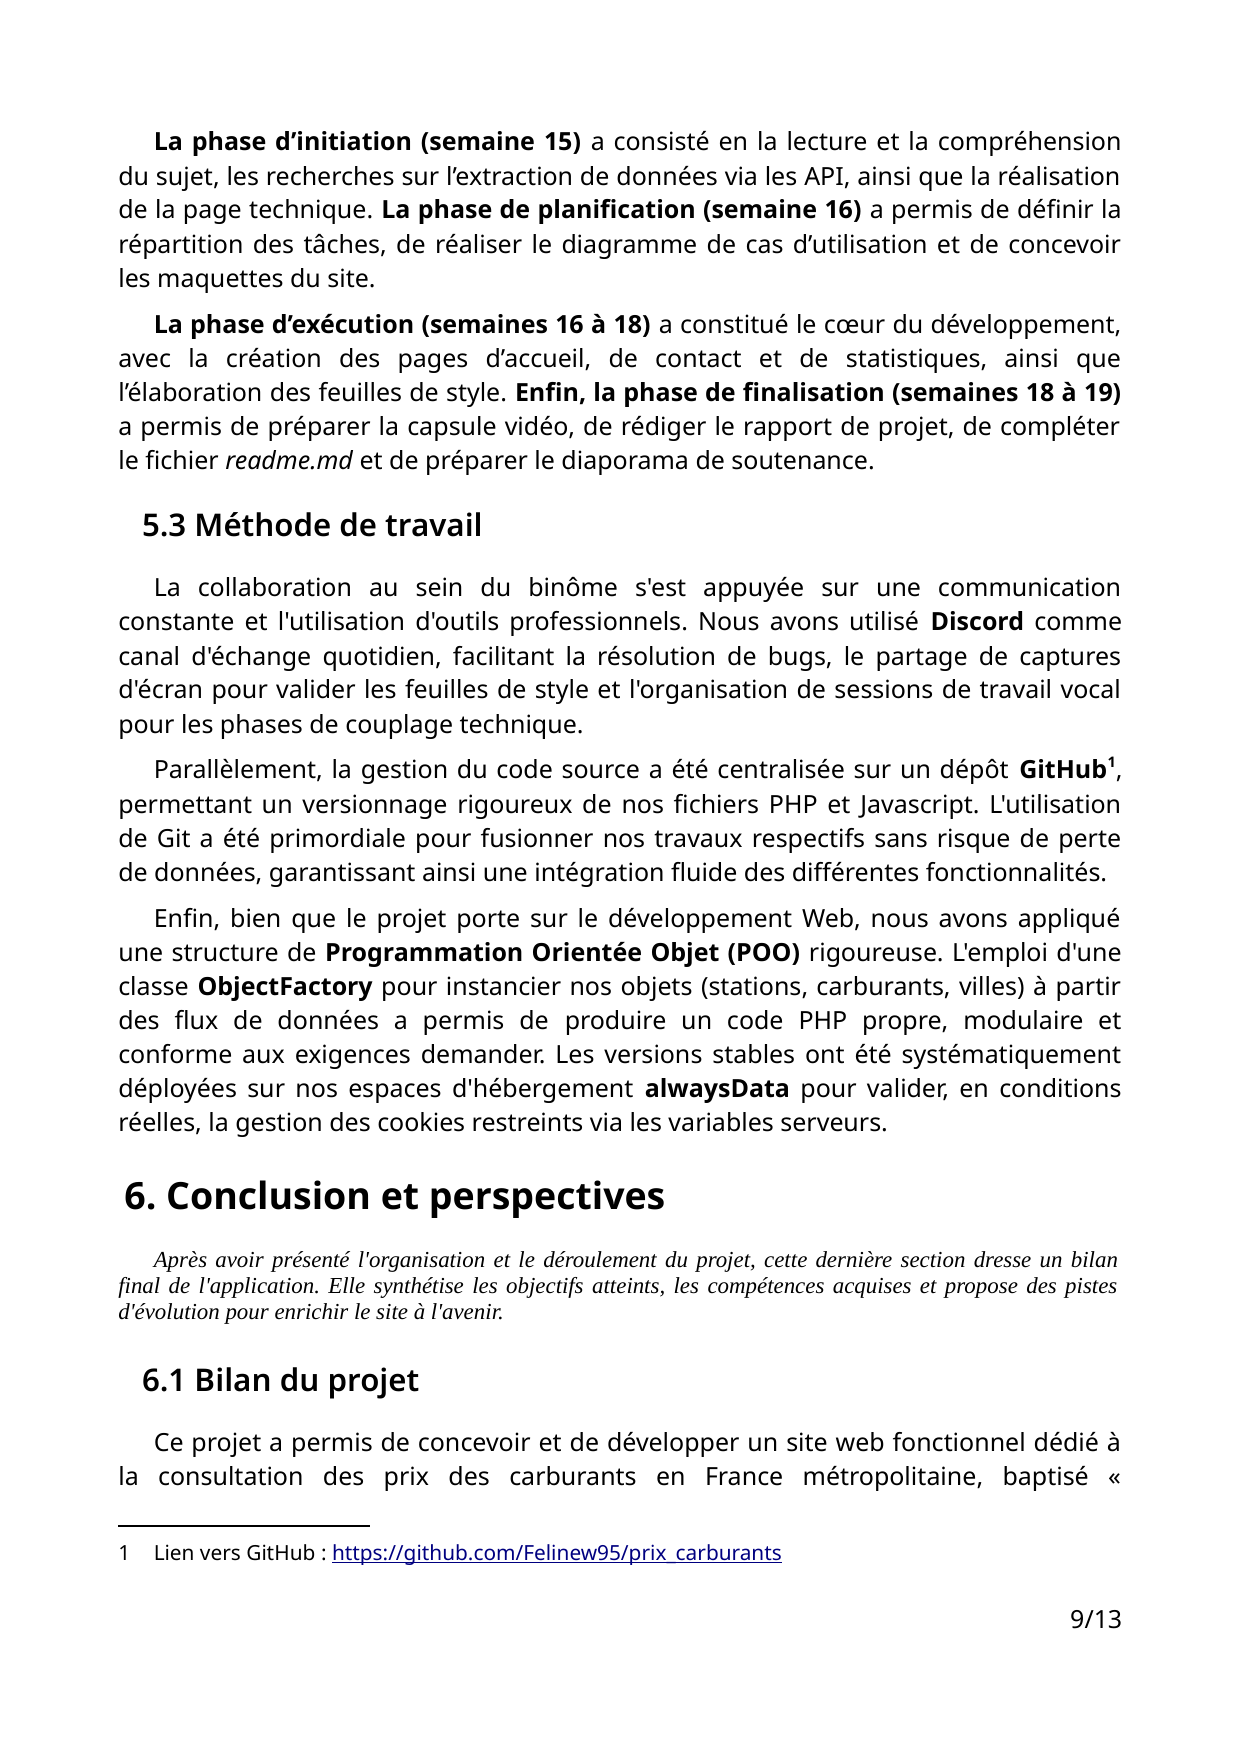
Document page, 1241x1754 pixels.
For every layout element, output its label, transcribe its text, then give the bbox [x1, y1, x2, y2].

text La phase d’initiation (semaine 15) a consisté en la lecture et la compréhension du sujet, les recherches sur l’extraction de données via les API, ainsi que la réalisation de la page technique. La phase de planification (semaine 16) a permis de définir la répartition des tâches, de réaliser le diagramme de cas d’utilisation et de concevoir les maquettes du site. [118, 124, 1122, 294]
subtitle 6.1 Bilan du projet [118, 1358, 1122, 1401]
text Lien vers GitHub : https://github.com/Felinew95/prix_carburants [118, 1538, 1122, 1566]
text Ce projet a permis de concevoir et de développer un site web fonctionnel dédié à la consultation des prix des carburants en France métropolitaine, baptisé « [118, 1425, 1122, 1493]
subtitle 5.3 Méthode de travail [118, 503, 1122, 546]
text La phase d’exécution (semaines 16 à 18) a constitué le cœur du développement, avec la création des pages d’accueil, de contact et de statistiques, ainsi que l’élaboration des feuilles de style. Enfin, la phase de finalisation (semaines 18 à 19) a permis de préparer la capsule vidéo, de rédiger le rapport de projet, de compléter le fichier readme.md et de préparer le diaporama de soutenance. [118, 306, 1122, 477]
text La collaboration au sein du binôme s'est appuyée sur une communication constante et l'utilisation d'outils professionnels. Nous avons utilisé Discord comme canal d'échange quotidien, facilitant la résolution de bugs, le partage de captures d'écran pour valider les feuilles de style et l'organisation de sessions de travail vocal pour les phases de couplage technique. [118, 570, 1122, 740]
subtitle 6. Conclusion et perspectives [118, 1170, 1122, 1221]
text Enfin, bien que le projet porte sur le développement Web, nous avons appliqué une structure de Programmation Orientée Objet (POO) rigoureuse. L'emploi d'une classe ObjectFactory pour instancier nos objets (stations, carburants, villes) à partir des flux de données a permis de produire un code PHP propre, modulaire et conforme aux exigences demander. Les versions stables ont été systématiquement déployées sur nos espaces d'hébergement alwaysData pour valider, en conditions réelles, la gestion des cookies restreints via les variables serveurs. [118, 900, 1122, 1139]
text Parallèlement, la gestion du code source a été centralisée sur un dépôt GitHub, permettant un versionnage rigoureux de nos fichiers PHP et Javascript. L'utilisation de Git a été primordiale pour fusionner nos travaux respectifs sans risque de perte de données, garantissant ainsi une intégration fluide des différentes fonctionnalités. [118, 752, 1122, 888]
text Après avoir présenté l'organisation et le déroulement du projet, cette dernière section dresse un bilan final de l'application. Elle synthétise les objectifs atteints, les compétences acquises et propose des pistes d'évolution pour enrichir le site à l'avenir. [118, 1246, 1122, 1325]
